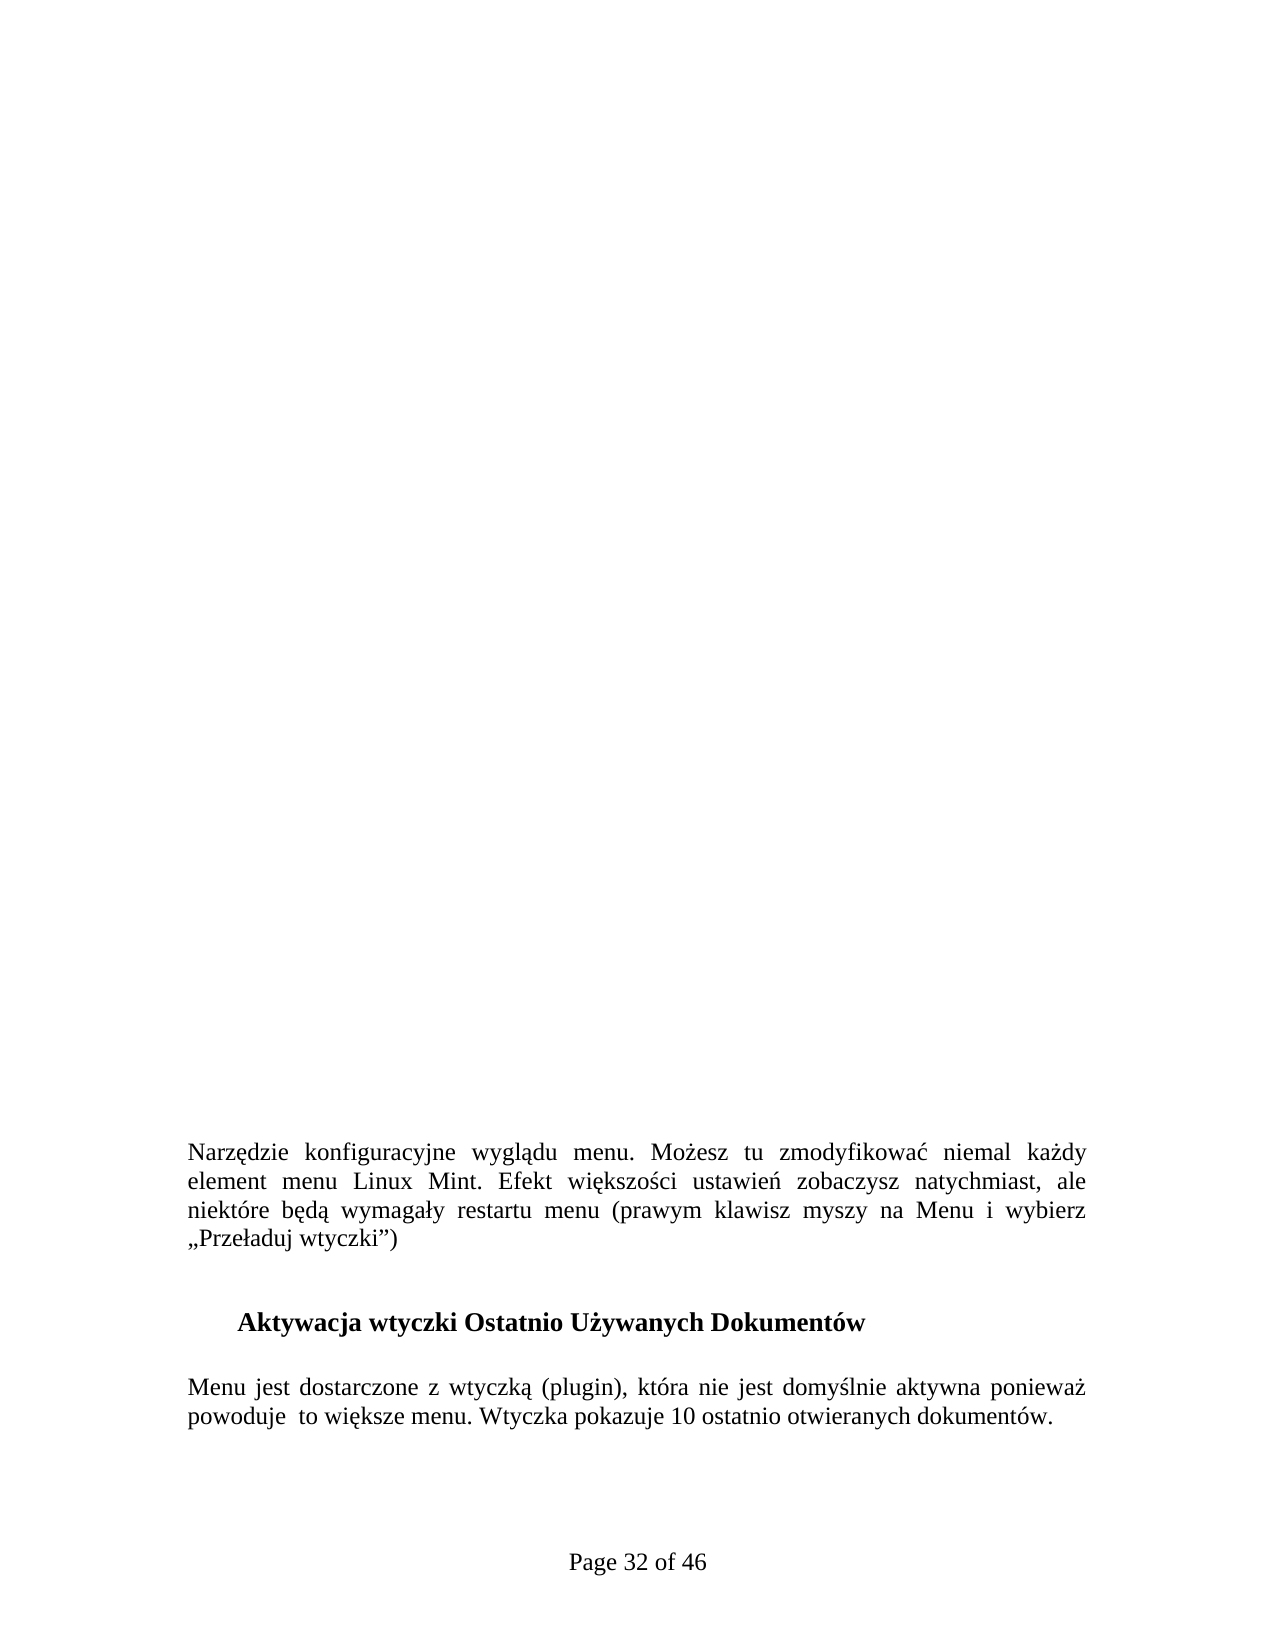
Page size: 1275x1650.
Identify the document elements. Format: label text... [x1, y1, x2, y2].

text Menu jest dostarczone z wtyczką (plugin), która nie jest domyślnie aktywna ponieważ powoduje to większe menu. Wtyczka pokazuje 10 ostatnio otwieranych dokumentów. [187, 1372, 1087, 1429]
subtitle Aktywacja wtyczki Ostatnio Używanych Dokumentów [187, 1306, 1087, 1337]
text Narzędzie konfiguracyjne wyglądu menu. Możesz tu zmodyfikować niemal każdy element menu Linux Mint. Efekt większości ustawień zobaczysz natychmiast, ale niektóre będą wymagały restartu menu (prawym klawisz myszy na Menu i wybierz „Przeładuj wtyczki”) [187, 1137, 1087, 1252]
